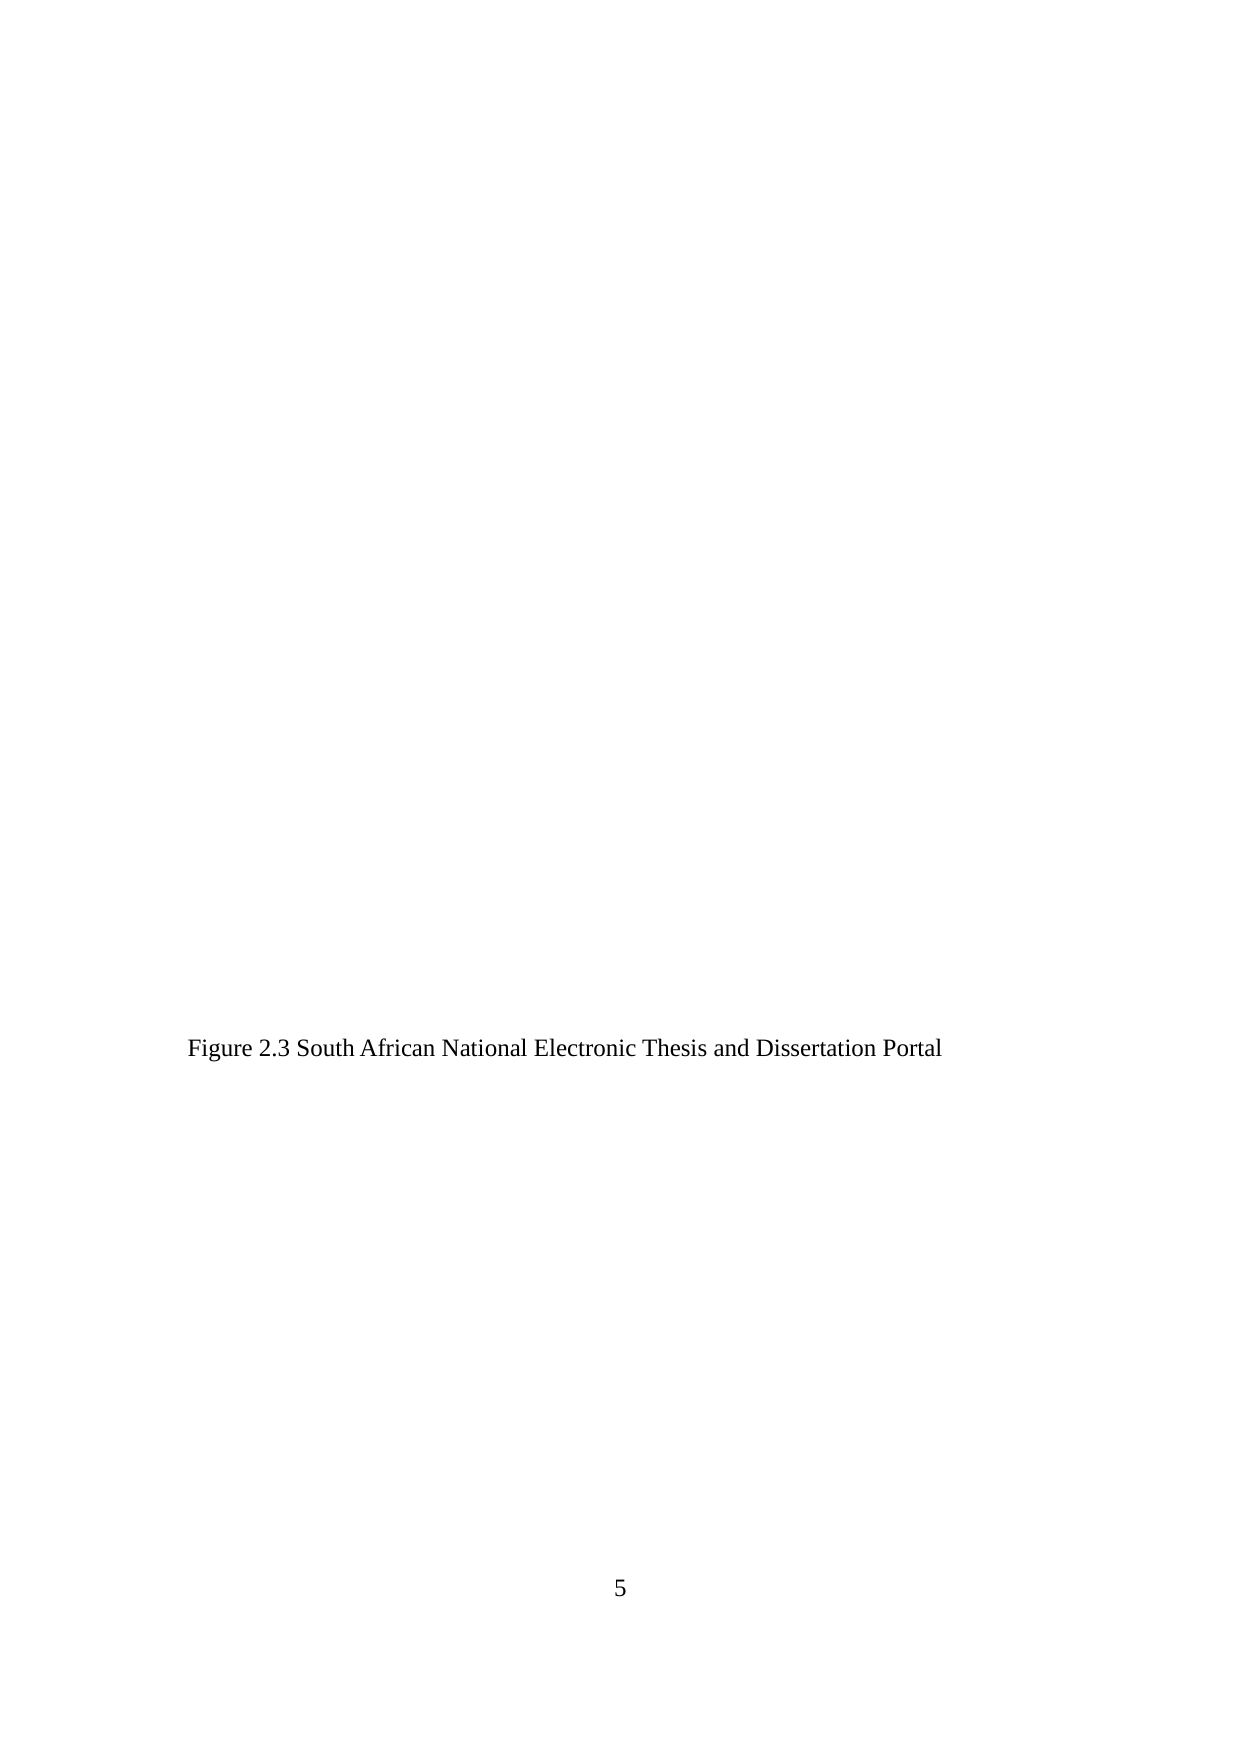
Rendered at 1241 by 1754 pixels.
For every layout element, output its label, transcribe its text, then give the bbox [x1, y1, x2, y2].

text Figure 2.3 South African National Electronic Thesis and Dissertation Portal [187, 162, 1053, 1062]
